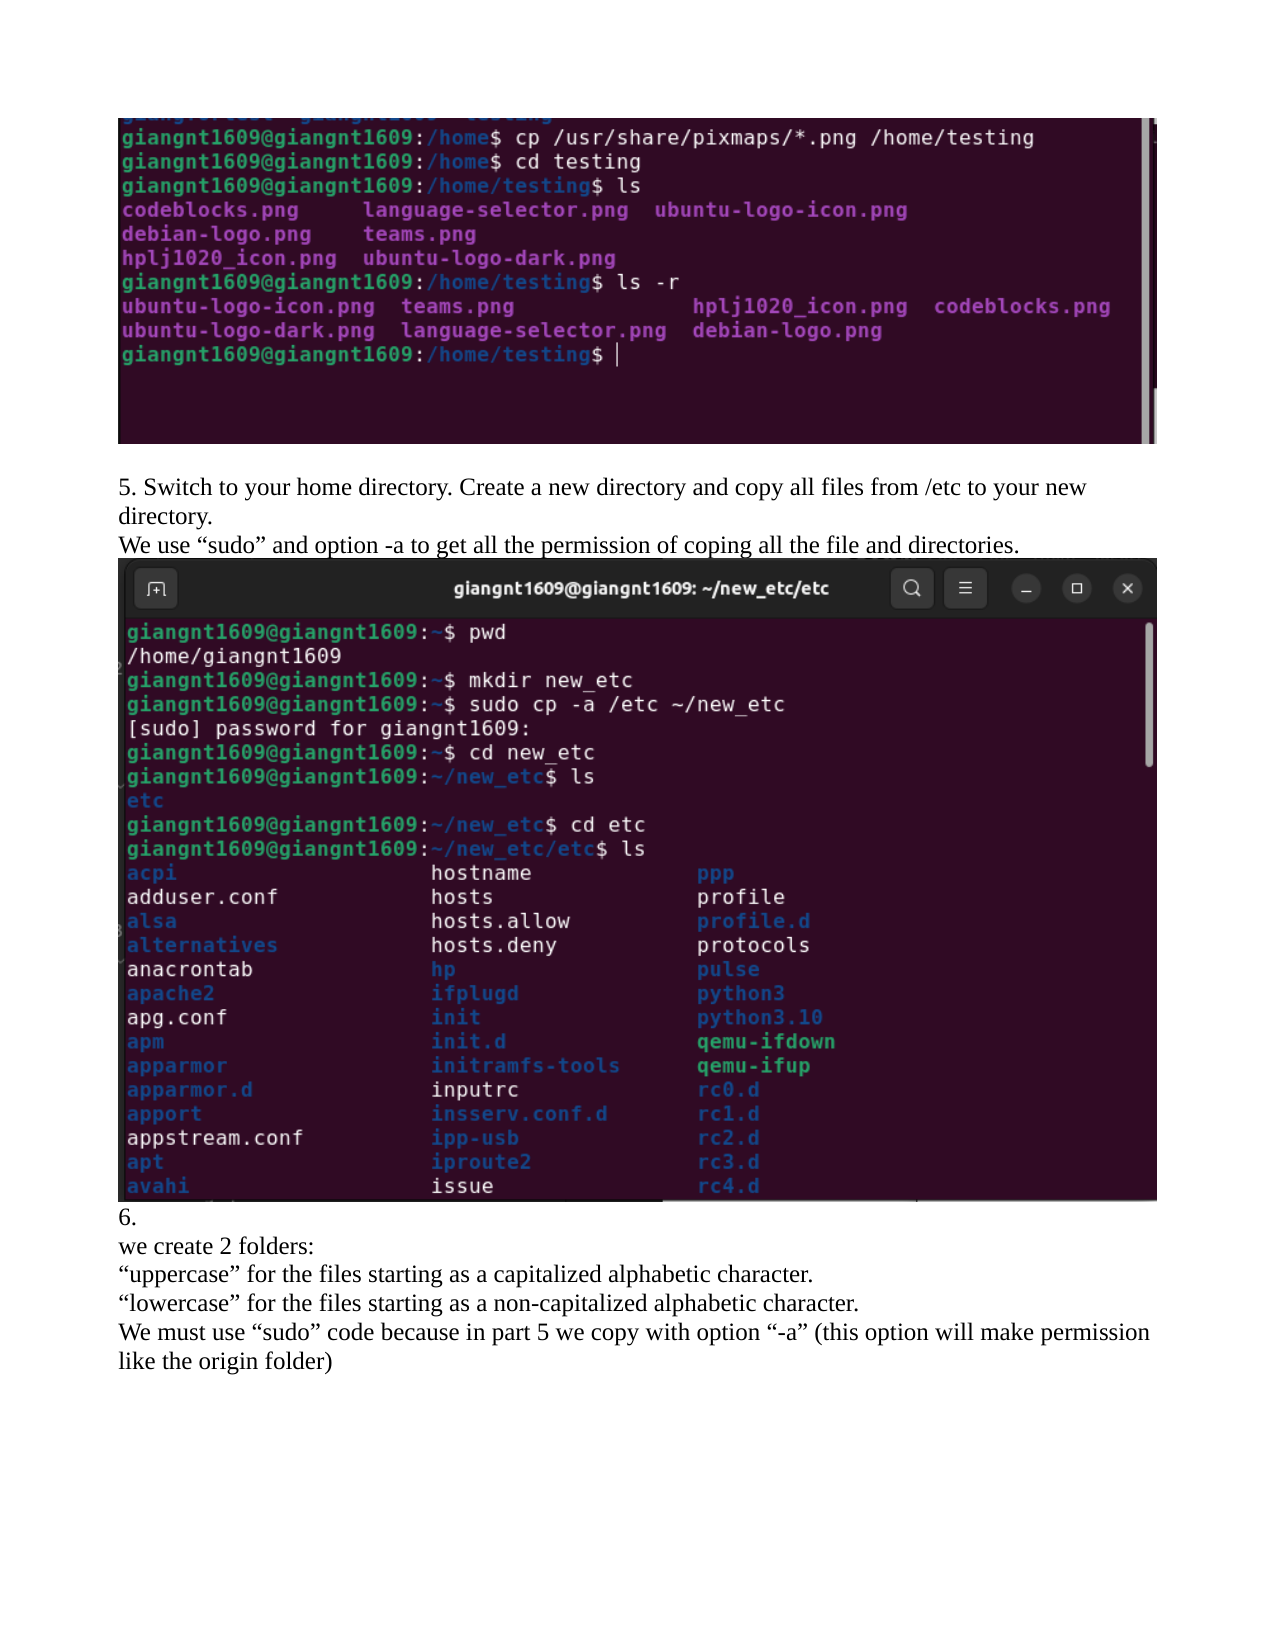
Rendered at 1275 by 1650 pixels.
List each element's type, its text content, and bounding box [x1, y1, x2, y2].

text “lowercase” for the files starting as a non-capitalized alphabetic character. [118, 1288, 1157, 1317]
picture [118, 118, 1157, 444]
text we create 2 folders: [118, 1231, 1157, 1259]
text 6. [118, 1202, 1157, 1231]
text “uppercase” for the files starting as a capitalized alphabetic character. [118, 1259, 1157, 1288]
picture [118, 558, 1157, 1202]
text We use “sudo” and option -a to get all the permission of coping all the file and directories. [118, 530, 1157, 558]
text 5. Switch to your home directory. Create a new directory and copy all files from /etc to your new directory. [118, 472, 1157, 530]
text We must use “sudo” code because in part 5 we copy with option “-a” (this option will make permission like the origin folder) [118, 1317, 1157, 1374]
